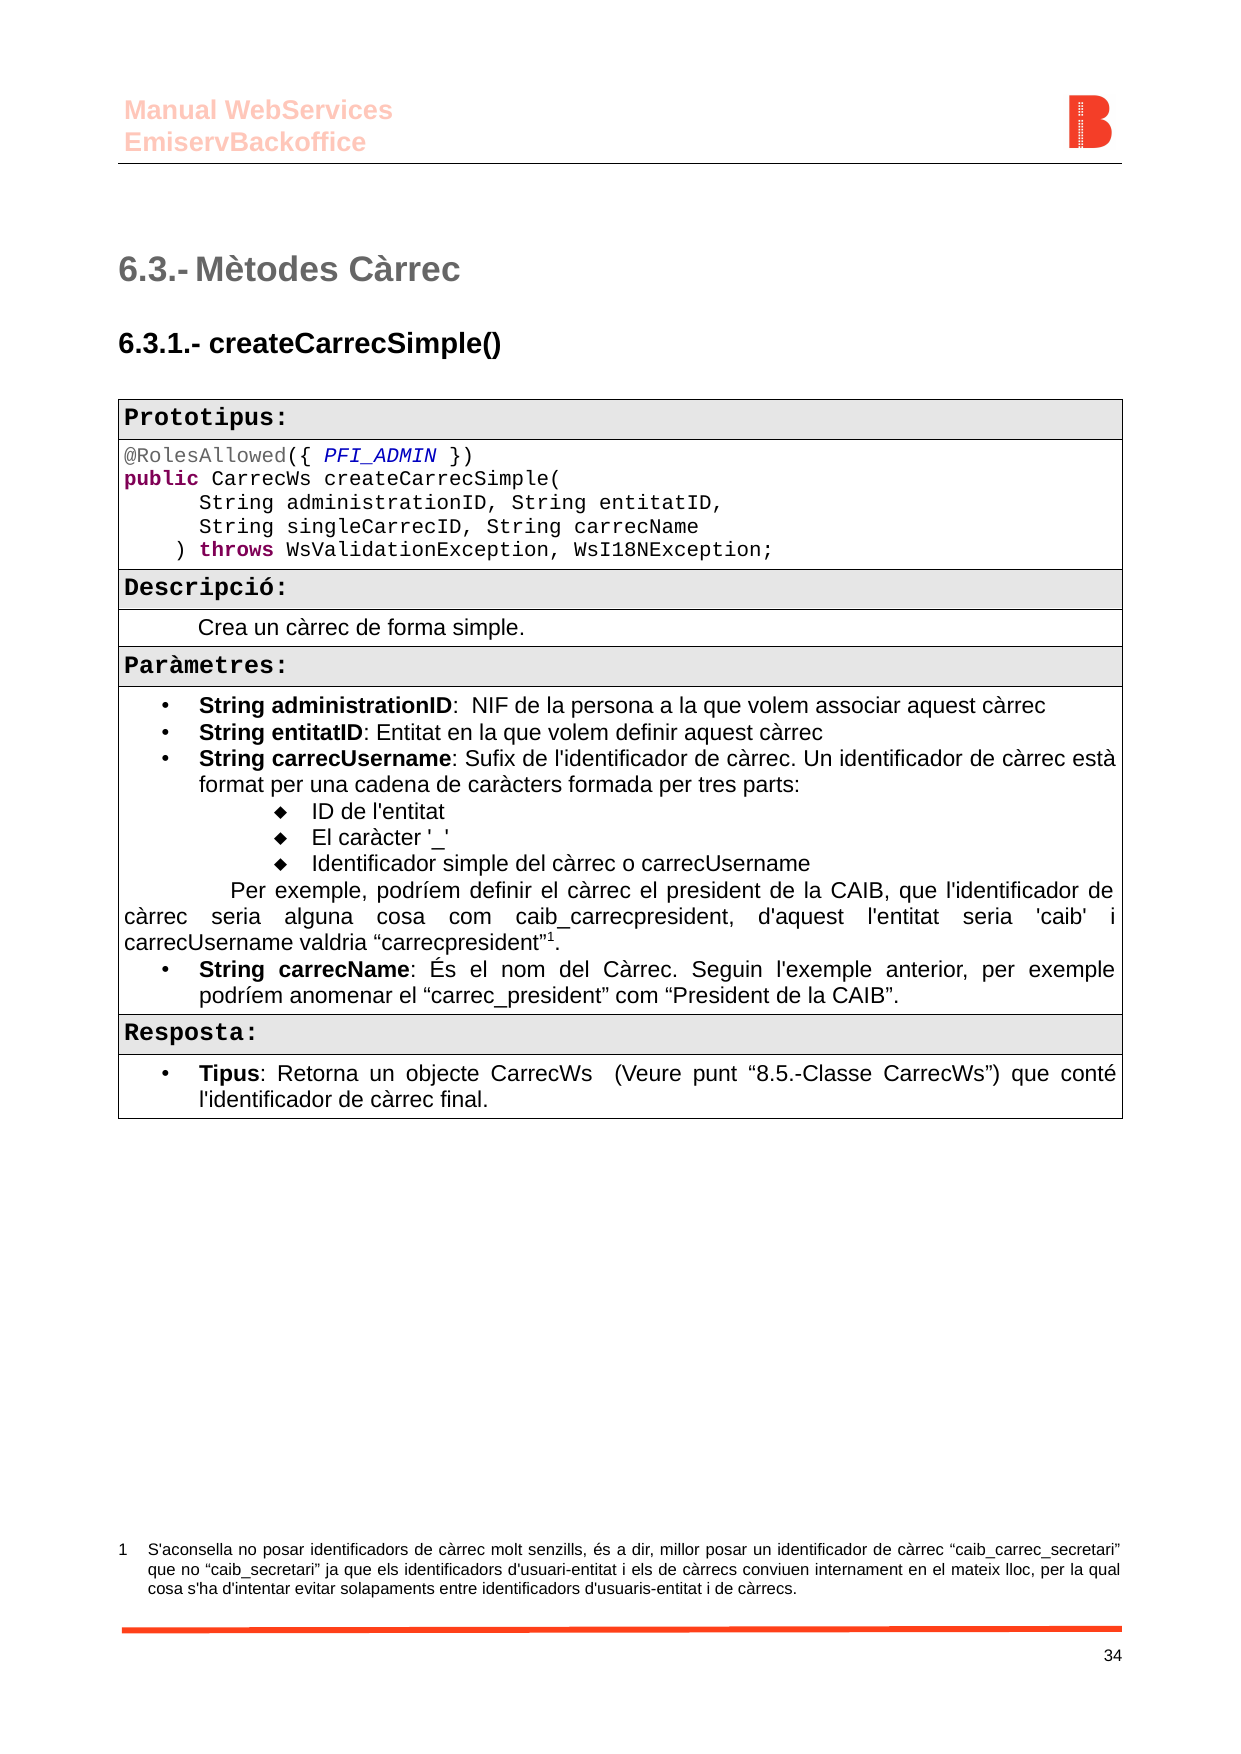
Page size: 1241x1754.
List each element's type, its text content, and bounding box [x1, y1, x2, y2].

picture [1063, 94, 1117, 150]
table_cell Crea un càrrec de forma simple. [119, 610, 1122, 646]
subtitle Mètodes Càrrec [118, 248, 1122, 289]
subtitle createCarrecSimple() [118, 327, 1122, 360]
table_cell Resposta: [119, 1015, 1122, 1054]
table_header Prototipus: [119, 400, 1122, 439]
table_cell Descripció: [119, 570, 1122, 608]
table_cell Paràmetres: [119, 647, 1122, 686]
table_cell @RolesAllowed({ PFI_ADMIN }) public CarrecWs createCarrecSimple( String administrationID, String entitatID, String singleCarrecID, String carrecName ) throws WsValidationException, WsI18NException; [119, 440, 1122, 569]
table_cell String administrationID: NIF de la persona a la que volem associar aquest càrrec String entitatID: Entitat en la que volem definir aquest càrrec String carrecUsername: Sufix de l'identificador de càrrec. Un identificador de càrrec està format per una cadena de caràcters formada per tres parts: ID de l'entitat El caràcter '_' Identificador simple del càrrec o carrecUsername Per exemple, podríem definir el càrrec el president de la CAIB, que l'identificador de càrrec seria alguna cosa com caib_carrecpresident, d'aquest l'entitat seria 'caib' i carrecUsername valdria “carrecpresident”. String carrecName: És el nom del Càrrec. Seguin l'exemple anterior, per exemple podríem anomenar el “carrec_president” com “President de la CAIB”. [119, 687, 1122, 1014]
table_cell Tipus: Retorna un objecte CarrecWs (Veure punt “8.5Classe CarrecWs”) que conté l'identificador de càrrec final. [119, 1055, 1122, 1118]
